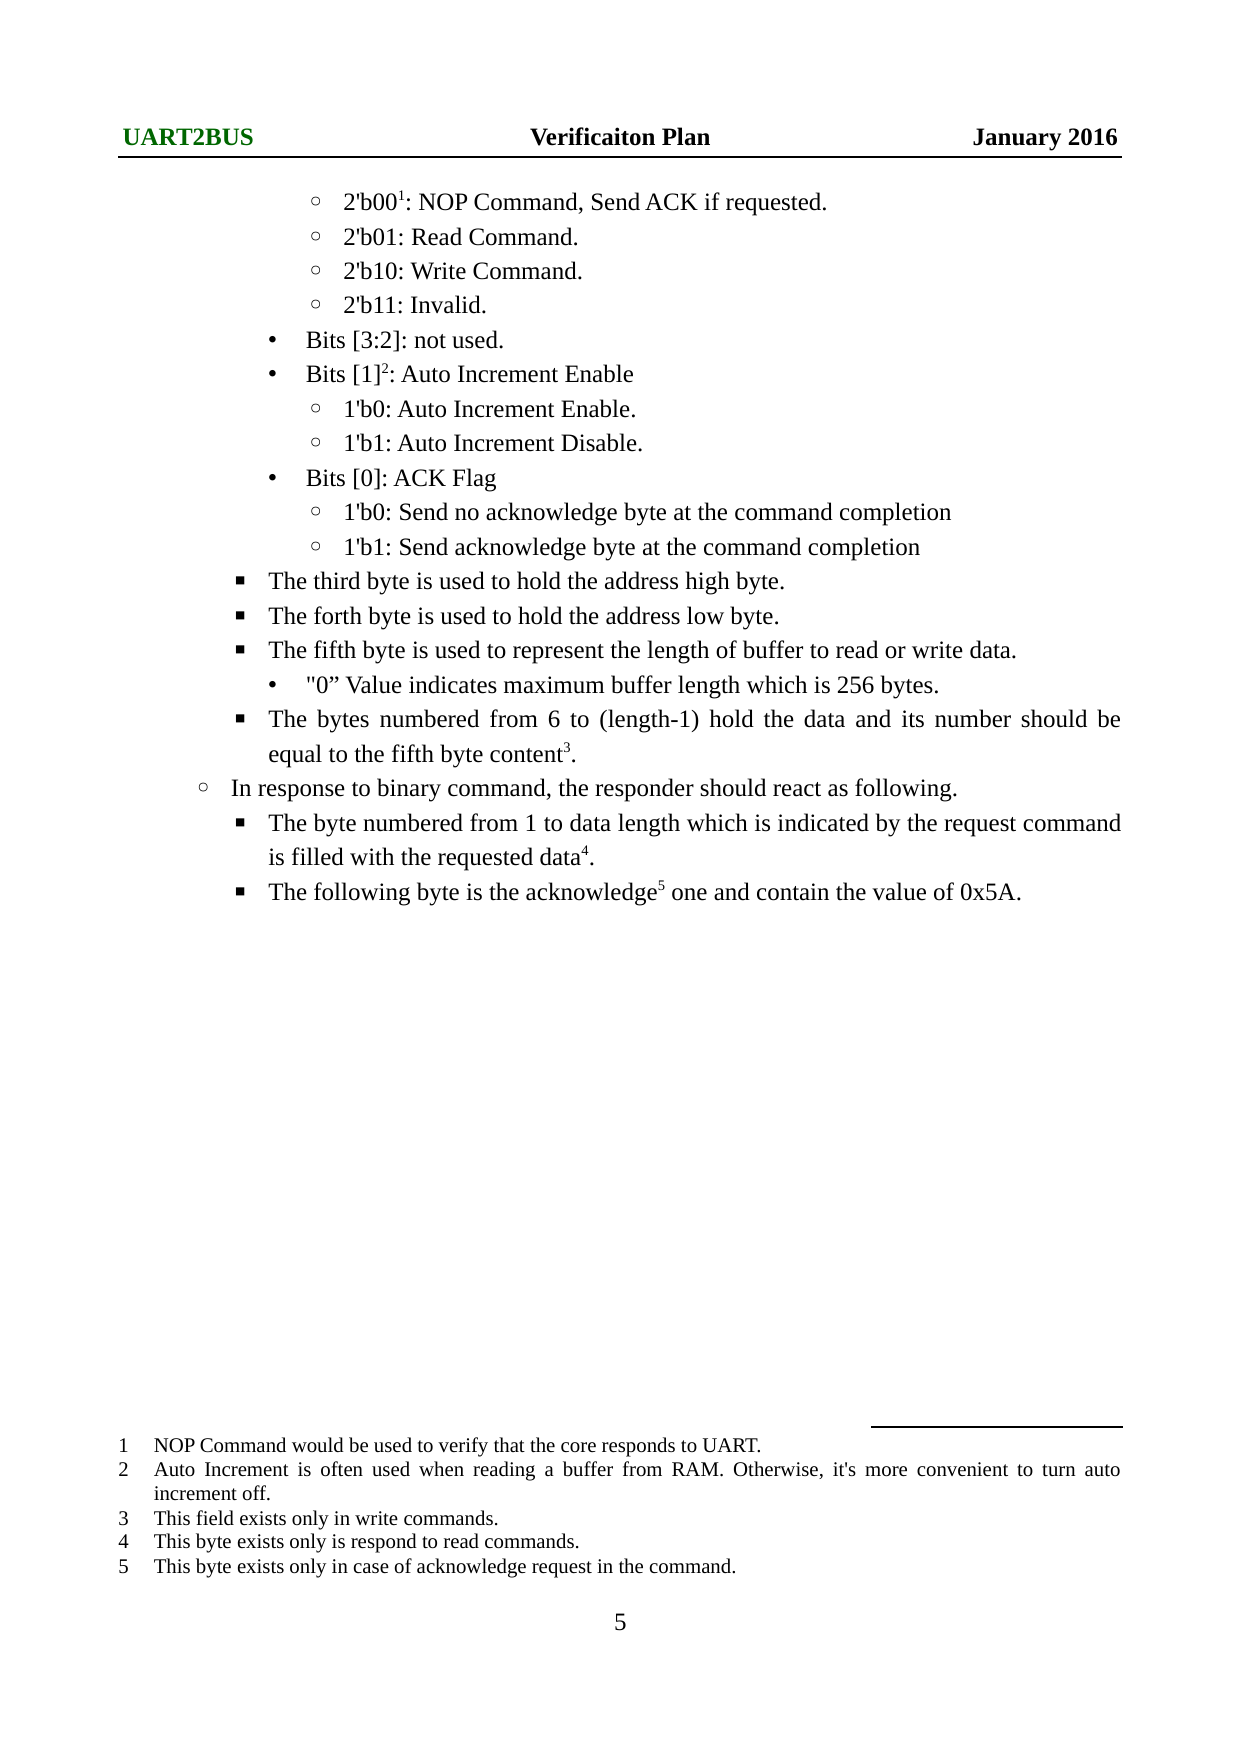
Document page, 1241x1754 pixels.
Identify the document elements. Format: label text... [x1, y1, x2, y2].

list 2'b01: Read Command. [306, 222, 1122, 250]
list The fifth byte is used to represent the length of buffer to read or write data. [231, 635, 1122, 664]
list The forth byte is used to hold the address low byte. [231, 601, 1122, 630]
list This byte exists only is respond to read commands. [118, 1529, 1122, 1553]
list The bytes numbered from 6 to (length-1) hold the data and its number should be equal to the fifth byte content. [231, 704, 1122, 768]
list The third byte is used to hold the address high byte. [231, 566, 1122, 595]
list This field exists only in write commands. [118, 1505, 1122, 1529]
list NOP Command would be used to verify that the core responds to UART. [118, 1433, 1122, 1457]
list Bits [0]: ACK Flag [268, 463, 1122, 492]
list Auto Increment is often used when reading a buffer from RAM. Otherwise, it's more convenient to turn auto increment off. [118, 1457, 1122, 1505]
list 2'b11: Invalid. [306, 291, 1122, 319]
list 1'b0: Auto Increment Enable. [306, 394, 1122, 423]
list Bits [3:2]: not used. [268, 325, 1122, 354]
list 1'b1: Send acknowledge byte at the command completion [306, 532, 1122, 561]
list 2'b10: Write Command. [306, 256, 1122, 285]
list This byte exists only in case of acknowledge request in the command. [118, 1553, 1122, 1578]
list Bits [1]: Auto Increment Enable [268, 359, 1122, 388]
list 1'b0: Send no acknowledge byte at the command completion [306, 497, 1122, 526]
list 1'b1: Auto Increment Disable. [306, 428, 1122, 457]
list 2'b00: NOP Command, Send ACK if requested. [306, 187, 1122, 216]
list The byte numbered from 1 to data length which is indicated by the request command is filled with the requested data. [231, 808, 1122, 871]
list In response to binary command, the responder should react as following. [193, 773, 1122, 802]
list The following byte is the acknowledge one and contain the value of 0x5A. [231, 877, 1122, 906]
list "0” Value indicates maximum buffer length which is 256 bytes. [268, 670, 1122, 699]
